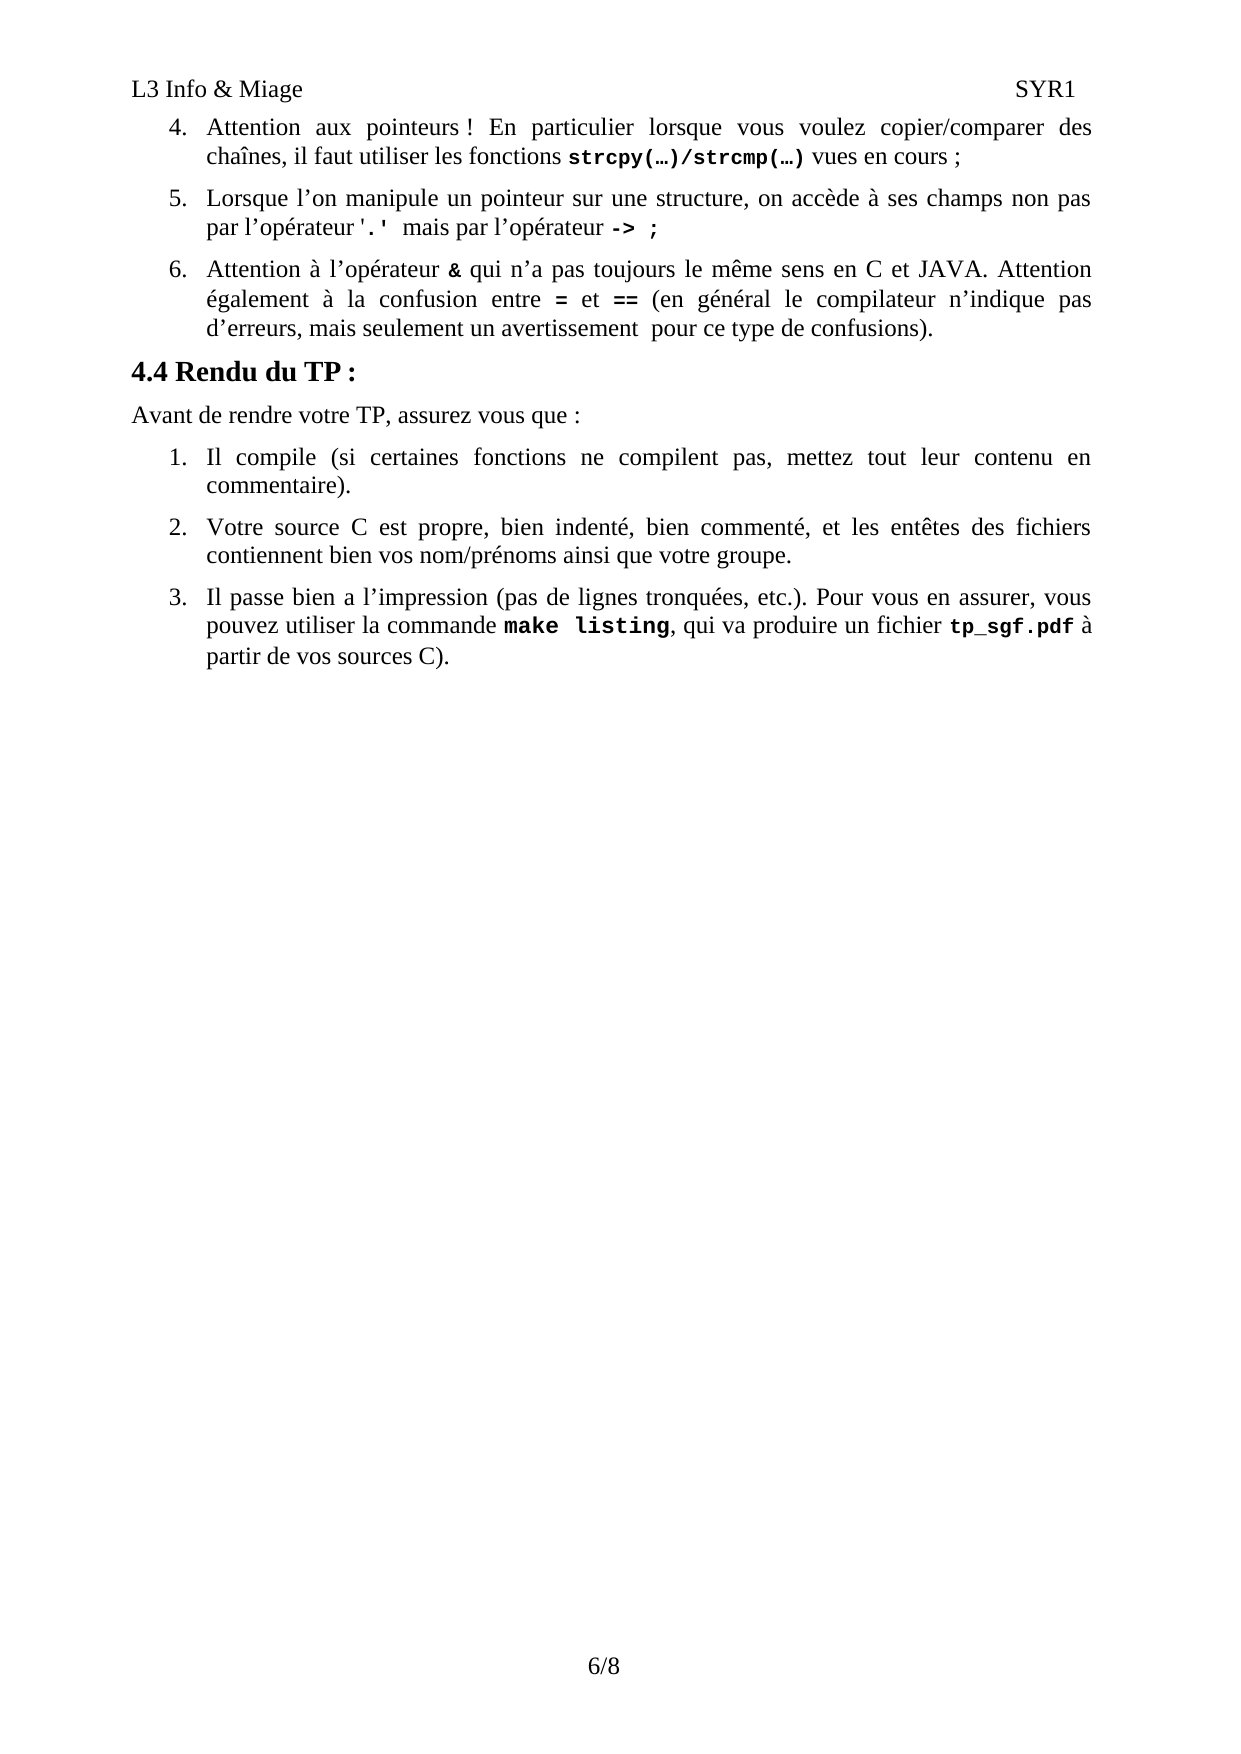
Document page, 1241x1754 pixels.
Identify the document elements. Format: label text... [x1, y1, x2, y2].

list Lorsque l’on manipule un pointeur sur une structure, on accède à ses champs non pas par l’opérateur '.' mais par l’opérateur -> ; [169, 183, 1092, 242]
subtitle 4.4 Rendu du TP : [131, 354, 1092, 388]
list Il compile (si certaines fonctions ne compilent pas, mettez tout leur contenu en commentaire). [169, 442, 1092, 499]
list Votre source C est propre, bien indenté, bien commenté, et les entêtes des fichiers contiennent bien vos nom/prénoms ainsi que votre groupe. [169, 512, 1092, 569]
list Attention aux pointeurs ! En particulier lorsque vous voulez copier/comparer des chaînes, il faut utiliser les fonctions strcpy(…)/strcmp(…) vues en cours ; [169, 112, 1092, 171]
list Il passe bien a l’impression (pas de lignes tronquées, etc.). Pour vous en assurer, vous pouvez utiliser la commande make listing, qui va produire un fichier tp_sgf.pdf à partir de vos sources C). [169, 582, 1092, 669]
text Avant de rendre votre TP, assurez vous que : [131, 401, 1092, 429]
list Attention à l’opérateur & qui n’a pas toujours le même sens en C et JAVA. Attention également à la confusion entre = et == (en général le compilateur n’indique pas d’erreurs, mais seulement un avertissement pour ce type de confusions). [169, 254, 1092, 342]
